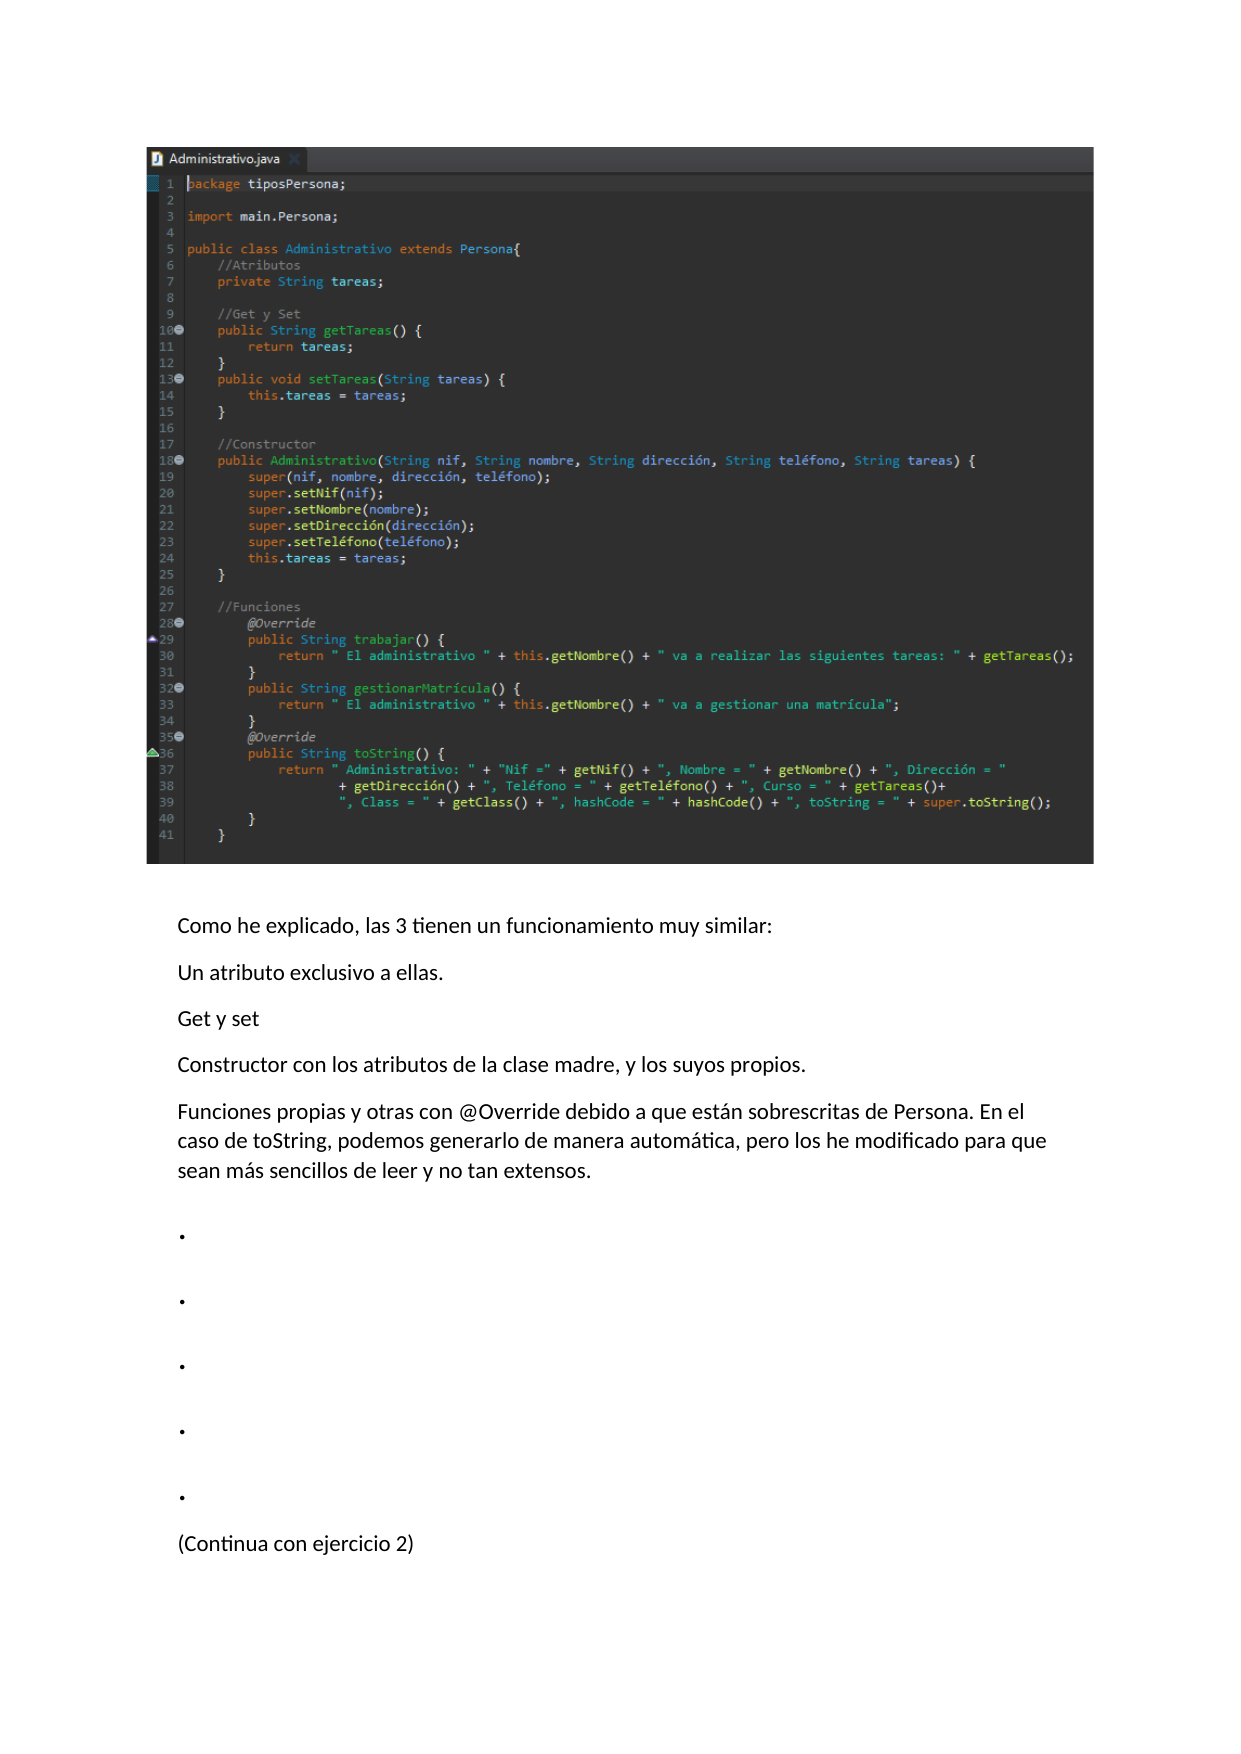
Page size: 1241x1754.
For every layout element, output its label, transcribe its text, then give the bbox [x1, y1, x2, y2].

text . [177, 1463, 1063, 1509]
text . [177, 1398, 1063, 1444]
text Un atributo exclusivo a ellas. [177, 958, 1063, 986]
text Funciones propias y otras con @Override debido a que están sobrescritas de Persona. En el caso de toString, podemos generarlo de manera automática, pero los he modificado para que sean más sencillos de leer y no tan extensos. [177, 1097, 1063, 1184]
text Get y set [177, 1004, 1063, 1032]
text . [177, 1203, 1063, 1248]
text (Continua con ejercicio 2) [177, 1529, 1063, 1557]
text Como he explicado, las 3 tienen un funcionamiento muy similar: [177, 912, 1063, 939]
text Constructor con los atributos de la clase madre, y los suyos propios. [177, 1051, 1063, 1079]
text . [177, 1333, 1063, 1379]
text . [177, 1268, 1063, 1314]
